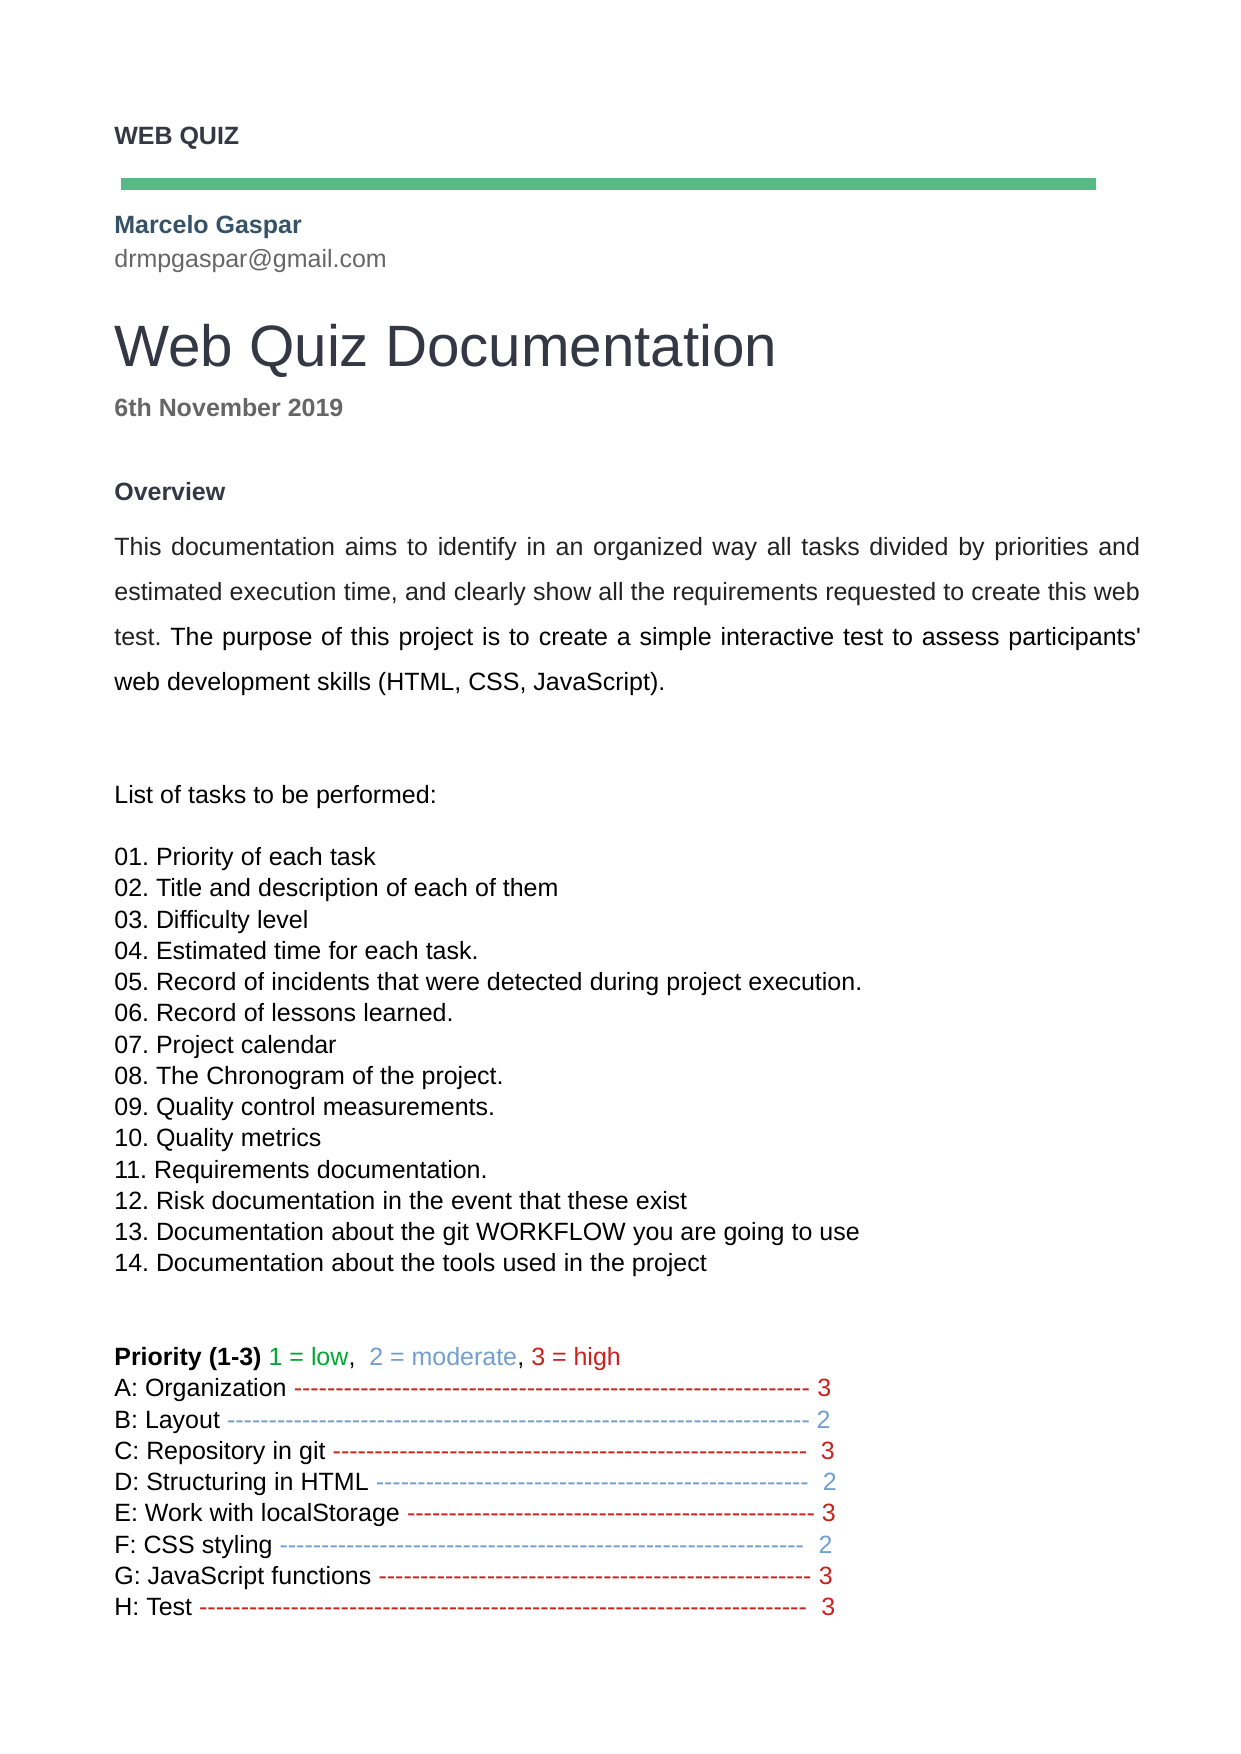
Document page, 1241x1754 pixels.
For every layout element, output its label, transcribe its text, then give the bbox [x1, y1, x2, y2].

text G: JavaScript functions ---------------------------------------------------- 3 [114, 1558, 1142, 1589]
text 12. Risk documentation in the event that these exist [114, 1183, 1142, 1214]
text 14. Documentation about the tools used in the project [114, 1246, 1142, 1277]
text A: Organization -------------------------------------------------------------- 3 [114, 1371, 1142, 1402]
text 01. Priority of each task [114, 839, 1142, 871]
text 10. Quality metrics [114, 1121, 1142, 1152]
picture [121, 178, 1097, 190]
text 02. Title and description of each of them [114, 871, 1142, 902]
text List of tasks to be performed: [114, 777, 1142, 808]
text Marcelo Gaspar [114, 210, 1142, 238]
text 07. Project calendar [114, 1027, 1142, 1058]
text 09. Quality control measurements. [114, 1089, 1142, 1121]
text Priority (1-3) 1 = low, 2 = moderate, 3 = high [114, 1339, 1142, 1371]
text 11. Requirements documentation. [114, 1152, 1142, 1183]
text E: Work with localStorage ------------------------------------------------- 3 [114, 1496, 1142, 1527]
text This documentation aims to identify in an organized way all tasks divided by priorities and estimated execution time, and clearly show all the requirements requested to create this web test. The purpose of this project is to create a simple interactive test to assess participants' web development skills (HTML, CSS, JavaScript). [114, 532, 1142, 695]
text H: Test ------------------------------------------------------------------------- 3 [114, 1589, 1142, 1621]
text D: Structuring in HTML ---------------------------------------------------- 2 [114, 1464, 1142, 1496]
text WEB QUIZ [114, 118, 1142, 149]
text 6th November 2019 [114, 392, 1142, 421]
text 06. Record of lessons learned. [114, 996, 1142, 1027]
text F: CSS styling --------------------------------------------------------------- 2 [114, 1527, 1142, 1558]
text 04. Estimated time for each task. [114, 933, 1142, 964]
text 08. The Chronogram of the project. [114, 1058, 1142, 1089]
subtitle Overview [114, 477, 1142, 506]
text 03. Difficulty level [114, 902, 1142, 933]
text drmpgaspar@gmail.com [114, 244, 1142, 273]
text 13. Documentation about the git WORKFLOW you are going to use [114, 1214, 1142, 1246]
text Web Quiz Documentation [114, 312, 1142, 379]
text B: Layout ---------------------------------------------------------------------- 2 [114, 1402, 1142, 1433]
text C: Repository in git --------------------------------------------------------- 3 [114, 1433, 1142, 1464]
text 05. Record of incidents that were detected during project execution. [114, 964, 1142, 996]
